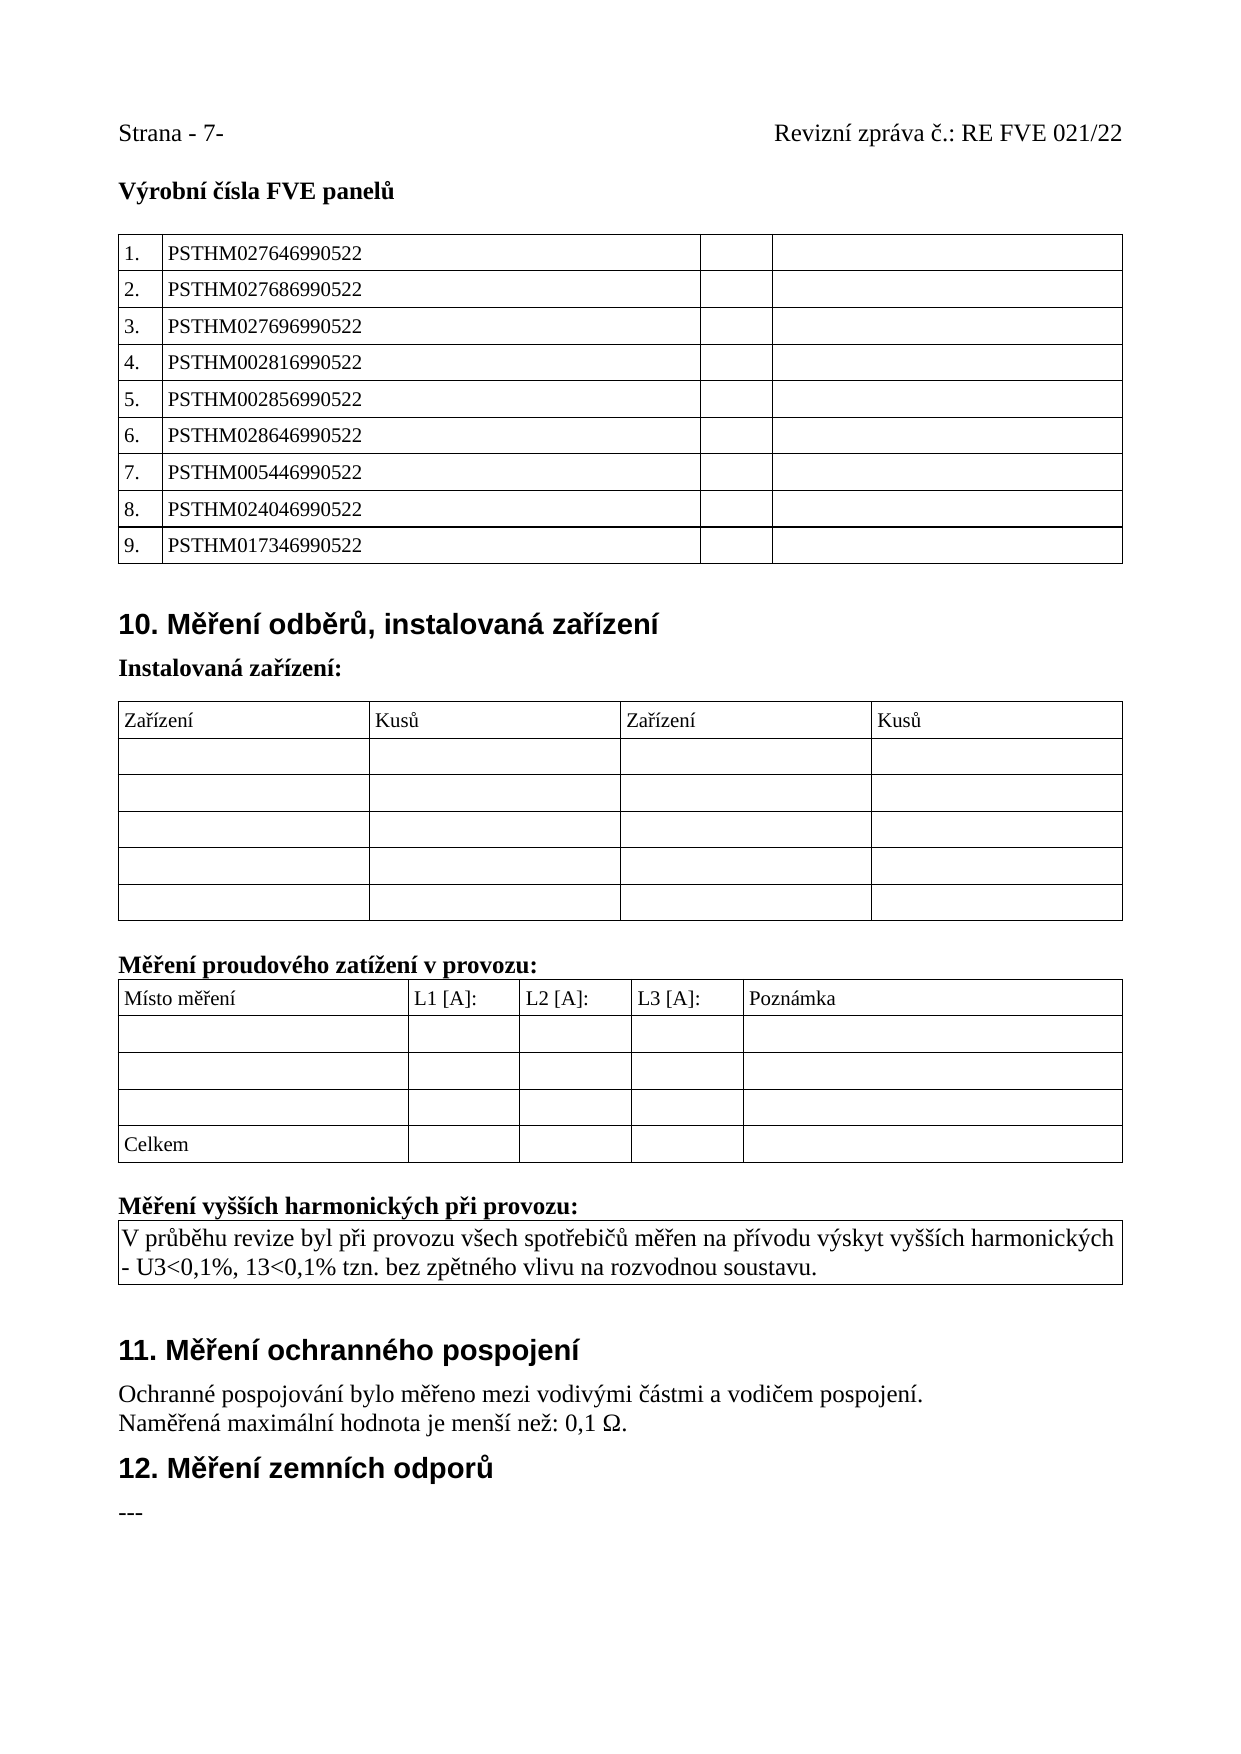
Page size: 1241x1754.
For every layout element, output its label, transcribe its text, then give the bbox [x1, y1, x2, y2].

table_header [773, 235, 1122, 270]
table_cell [520, 1090, 631, 1125]
table_cell PSTHM024046990522 [163, 491, 700, 526]
text Instalovaná zařízení: [118, 653, 1122, 682]
table_cell [744, 1090, 1122, 1125]
subtitle 11. Měření ochranného pospojení [118, 1333, 1122, 1367]
table_cell [632, 1016, 743, 1052]
text Ochranné pospojování bylo měřeno mezi vodivými částmi a vodičem pospojení. [118, 1379, 1122, 1408]
table_cell [773, 418, 1122, 453]
text Naměřená maximální hodnota je menší než: 0,1 Ω. [118, 1408, 1122, 1437]
table_cell [119, 1016, 408, 1052]
table_cell [773, 308, 1122, 343]
table_cell [370, 885, 620, 920]
table_cell [773, 381, 1122, 417]
table_header Zařízení [119, 702, 369, 737]
table_cell PSTHM017346990522 [163, 528, 700, 563]
table_cell PSTHM027696990522 [163, 308, 700, 343]
table_cell [872, 739, 1122, 774]
table_cell [370, 739, 620, 774]
table_cell [632, 1126, 743, 1162]
table_cell [701, 381, 772, 417]
table_cell [621, 848, 871, 884]
table_cell [621, 739, 871, 774]
table_cell [701, 308, 772, 343]
table_header Poznámka [744, 980, 1122, 1015]
table_header L3 [A]: [632, 980, 743, 1015]
table_cell [621, 775, 871, 811]
table_cell Celkem [119, 1126, 408, 1162]
table_header PSTHM027646990522 [163, 235, 700, 270]
table_cell [409, 1126, 519, 1162]
text --- [118, 1497, 1122, 1526]
table_cell [744, 1053, 1122, 1088]
table_cell 2. [119, 271, 162, 307]
table_cell [370, 775, 620, 811]
table_cell [621, 812, 871, 847]
table_header Místo měření [119, 980, 408, 1015]
table_cell PSTHM027686990522 [163, 271, 700, 307]
table_cell [632, 1090, 743, 1125]
table_cell [872, 848, 1122, 884]
table_cell [370, 812, 620, 847]
table_cell [119, 885, 369, 920]
text Měření vyšších harmonických při provozu: [118, 1191, 1122, 1220]
table_header L1 [A]: [409, 980, 519, 1015]
table_cell [872, 812, 1122, 847]
text Měření proudového zatížení v provozu: [118, 950, 1122, 979]
table_cell [701, 271, 772, 307]
table_cell 5. [119, 381, 162, 417]
table_cell [701, 491, 772, 526]
table_cell [701, 528, 772, 563]
table_header 1. [119, 235, 162, 270]
table_cell [701, 454, 772, 490]
table_cell PSTHM002856990522 [163, 381, 700, 417]
table_cell PSTHM028646990522 [163, 418, 700, 453]
table_cell [119, 1053, 408, 1088]
table_cell [119, 739, 369, 774]
table_cell [632, 1053, 743, 1088]
table_header Kusů [872, 702, 1122, 737]
table_cell [520, 1126, 631, 1162]
subtitle 10. Měření odběrů, instalovaná zařízení [118, 607, 1122, 641]
table_cell [773, 345, 1122, 380]
text V průběhu revize byl při provozu všech spotřebičů měřen na přívodu výskyt vyšších harmonických - U3<0,1%, 13<0,1% tzn. bez zpětného vlivu na rozvodnou soustavu. [119, 1221, 1122, 1284]
table_cell [409, 1090, 519, 1125]
table_cell [872, 885, 1122, 920]
table_cell [701, 418, 772, 453]
table_cell [701, 345, 772, 380]
table_cell [409, 1053, 519, 1088]
table_cell [744, 1126, 1122, 1162]
table_header Kusů [370, 702, 620, 737]
table_cell [409, 1016, 519, 1052]
table_cell 6. [119, 418, 162, 453]
table_cell [119, 1090, 408, 1125]
table_cell [520, 1016, 631, 1052]
table_cell 9. [119, 528, 162, 563]
table_cell 4. [119, 345, 162, 380]
table_cell 8. [119, 491, 162, 526]
table_cell [773, 528, 1122, 563]
subtitle 12. Měření zemních odporů [118, 1451, 1122, 1485]
table_cell [621, 885, 871, 920]
text Výrobní čísla FVE panelů [118, 176, 1122, 205]
table_cell [773, 271, 1122, 307]
table_cell 3. [119, 308, 162, 343]
table_cell [119, 775, 369, 811]
table_cell [119, 848, 369, 884]
table_cell [370, 848, 620, 884]
table_cell [773, 454, 1122, 490]
table_header Zařízení [621, 702, 871, 737]
table_cell PSTHM005446990522 [163, 454, 700, 490]
table_cell [872, 775, 1122, 811]
table_cell [520, 1053, 631, 1088]
table_cell 7. [119, 454, 162, 490]
table_cell [773, 491, 1122, 526]
table_cell [119, 812, 369, 847]
table_header [701, 235, 772, 270]
table_cell PSTHM002816990522 [163, 345, 700, 380]
table_header L2 [A]: [520, 980, 631, 1015]
table_cell [744, 1016, 1122, 1052]
